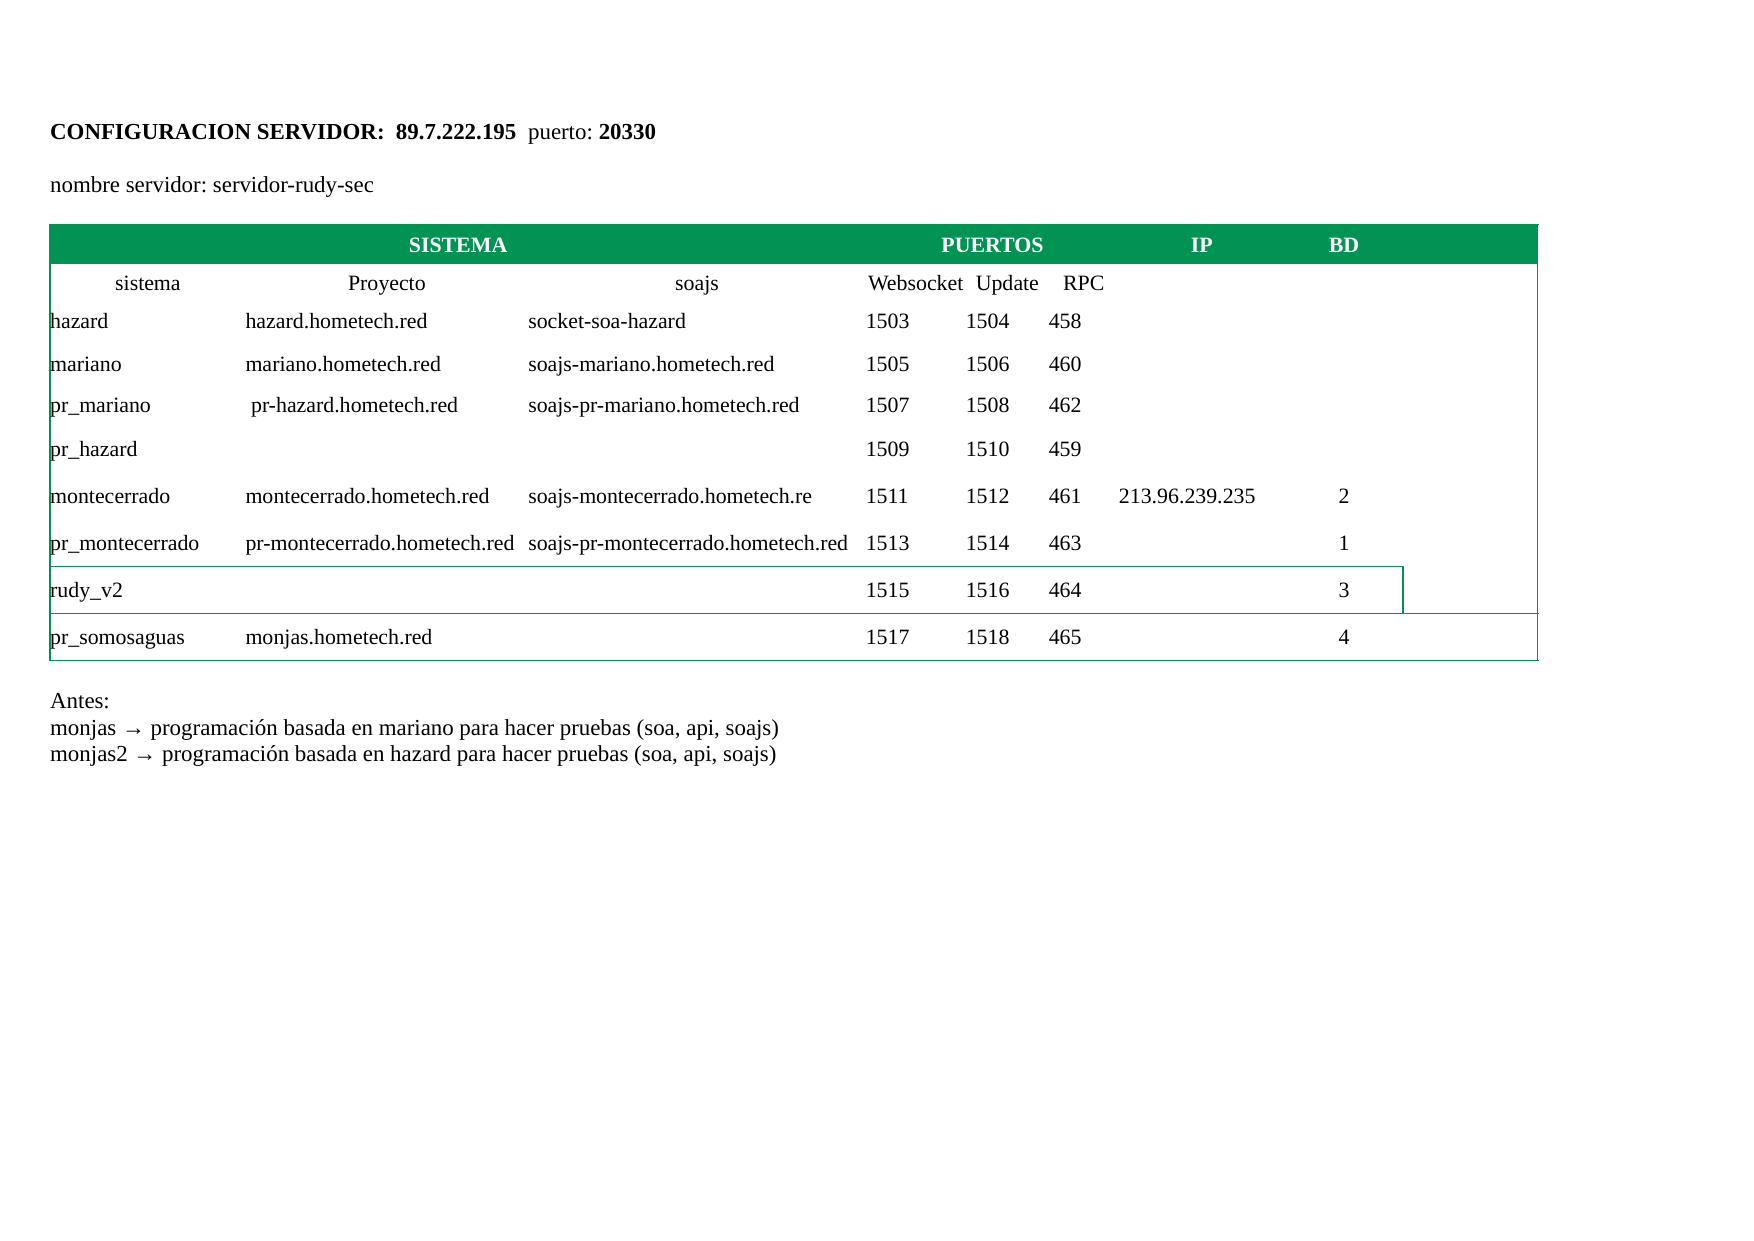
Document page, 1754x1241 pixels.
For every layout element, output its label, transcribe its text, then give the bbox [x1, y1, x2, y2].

table_cell [1284, 385, 1403, 425]
table_cell pr_montecerrado [51, 519, 245, 566]
table_cell 1518 [966, 614, 1048, 659]
table_cell pr_somosaguas [51, 614, 245, 659]
table_cell Update [966, 264, 1048, 300]
table_cell 4 [1284, 614, 1403, 659]
table_cell [1119, 264, 1284, 300]
table_cell 458 [1049, 300, 1119, 342]
table_cell mariano [51, 342, 245, 384]
table_cell [1284, 425, 1403, 472]
table_cell 459 [1049, 425, 1119, 472]
text monjas2 → programación basada en hazard para hacer pruebas (soa, api, soajs) [50, 740, 1701, 766]
table_cell RPC [1049, 264, 1119, 300]
table_cell pr_mariano [51, 385, 245, 425]
table_cell [528, 567, 866, 613]
table_cell 1503 [866, 300, 966, 342]
table_cell 1508 [966, 385, 1048, 425]
table_cell soajs-pr-montecerrado.hometech.red [528, 519, 866, 566]
table_cell [1403, 472, 1537, 519]
table_cell [1284, 300, 1403, 342]
table_cell soajs-mariano.hometech.red [528, 342, 866, 384]
table_cell [1119, 342, 1284, 384]
table_cell [1119, 385, 1284, 425]
table_cell [1403, 614, 1537, 659]
table_cell 1511 [866, 472, 966, 519]
table_cell 1516 [966, 567, 1048, 613]
table_cell [1284, 264, 1403, 300]
table_cell 1512 [966, 472, 1048, 519]
table_cell 1509 [866, 425, 966, 472]
table_cell [1119, 425, 1284, 472]
table_cell 1505 [866, 342, 966, 384]
table_cell [1119, 614, 1284, 659]
table_cell [245, 425, 528, 472]
table_cell soajs [528, 264, 866, 300]
table_cell 464 [1049, 567, 1119, 613]
text Antes: [50, 687, 1701, 714]
table_cell sistema [51, 264, 245, 300]
table_cell [1119, 519, 1284, 566]
table_cell 1517 [866, 614, 966, 659]
table_cell socket-soa-hazard [528, 300, 866, 342]
table_cell 2 [1284, 472, 1403, 519]
table_cell montecerrado.hometech.red [245, 472, 528, 519]
table_cell mariano.hometech.red [245, 342, 528, 384]
table_header [1403, 225, 1537, 264]
table_cell pr_hazard [51, 425, 245, 472]
table_cell [1403, 385, 1537, 425]
table_cell [1403, 300, 1537, 342]
table_cell Websocket [866, 264, 966, 300]
table_cell 460 [1049, 342, 1119, 384]
table_cell monjas.hometech.red [245, 614, 528, 659]
table_cell pr-hazard.hometech.red [245, 385, 528, 425]
table_cell 1513 [866, 519, 966, 566]
table_cell 462 [1049, 385, 1119, 425]
table_cell 465 [1049, 614, 1119, 659]
text monjas → programación basada en mariano para hacer pruebas (soa, api, soajs) [50, 714, 1701, 740]
table_cell soajs-pr-mariano.hometech.red [528, 385, 866, 425]
table_cell hazard.hometech.red [245, 300, 528, 342]
table_cell hazard [51, 300, 245, 342]
table_cell [1284, 342, 1403, 384]
table_cell 1504 [966, 300, 1048, 342]
table_cell montecerrado [51, 472, 245, 519]
table_cell Proyecto [245, 264, 528, 300]
table_cell [1403, 342, 1537, 384]
table_header SISTEMA [51, 225, 866, 264]
table_cell 461 [1049, 472, 1119, 519]
table_cell pr-montecerrado.hometech.red [245, 519, 528, 566]
table_cell [1403, 264, 1537, 300]
table_header BD [1284, 225, 1403, 264]
table_header IP [1119, 225, 1284, 264]
table_cell rudy_v2 [51, 567, 245, 613]
table_cell 1514 [966, 519, 1048, 566]
table_cell 1 [1284, 519, 1403, 566]
table_cell [1403, 425, 1537, 472]
table_cell 1515 [866, 567, 966, 613]
text CONFIGURACION SERVIDOR: 89.7.222.195 puerto: 20330 [50, 118, 1701, 144]
table_cell [528, 425, 866, 472]
text nombre servidor: servidor-rudy-sec [50, 171, 1701, 197]
table_cell [1119, 567, 1284, 613]
table_cell [1119, 300, 1284, 342]
table_cell 213.96.239.235 [1119, 472, 1284, 519]
table_cell [528, 614, 866, 659]
table_cell [1403, 519, 1537, 566]
table_cell 1506 [966, 342, 1048, 384]
table_cell soajs-montecerrado.hometech.re [528, 472, 866, 519]
table_header PUERTOS [866, 225, 1119, 264]
table_cell [245, 567, 528, 613]
table_cell 3 [1284, 567, 1402, 613]
table_cell 1507 [866, 385, 966, 425]
table_cell 463 [1049, 519, 1119, 566]
table_cell [1404, 566, 1537, 613]
table_cell 1510 [966, 425, 1048, 472]
